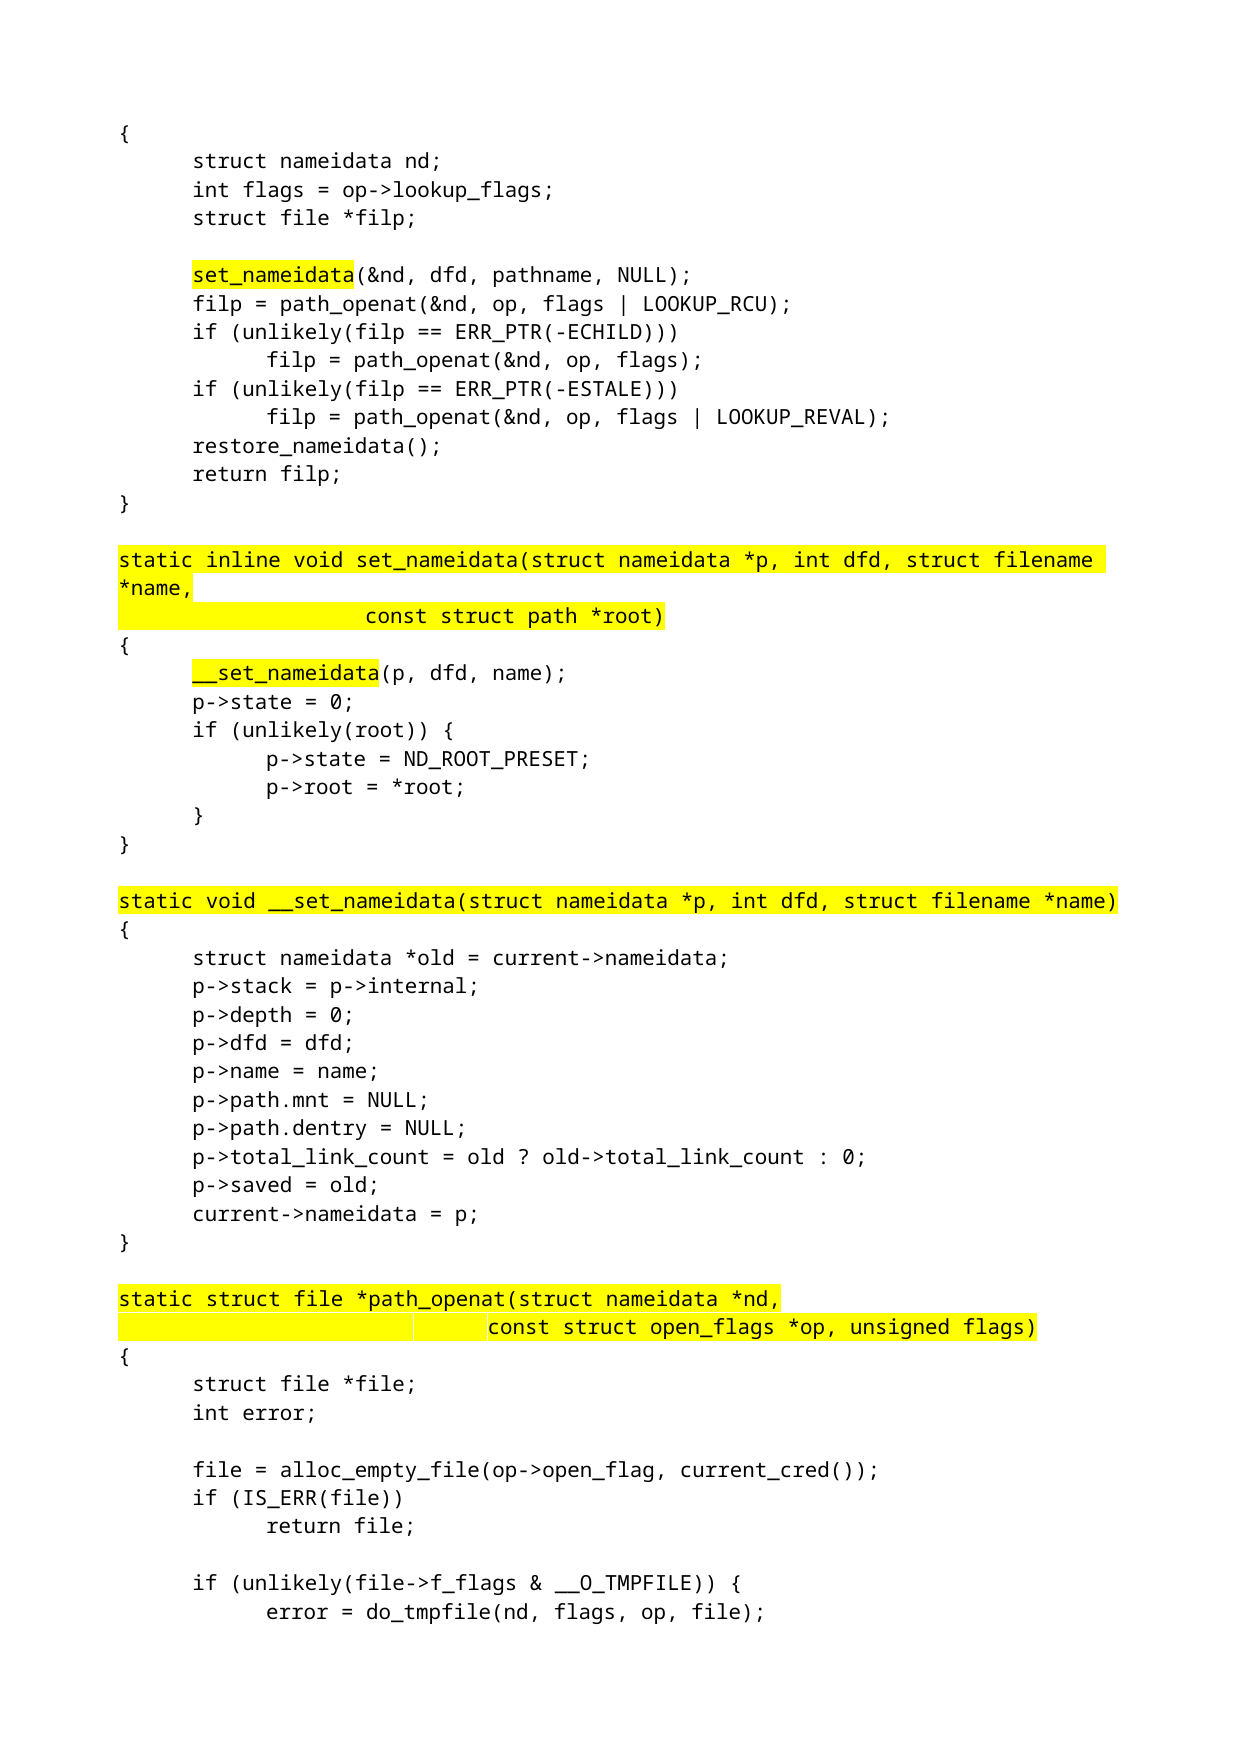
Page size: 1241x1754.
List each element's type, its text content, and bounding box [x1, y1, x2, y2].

text filp = path_openat(&nd, op, flags | LOOKUP_RCU); [118, 289, 1122, 317]
text __set_nameidata(p, dfd, name); [118, 658, 1122, 687]
text if (IS_ERR(file)) [118, 1483, 1122, 1512]
text static void __set_nameidata(struct nameidata *p, int dfd, struct filename *name) [118, 886, 1122, 914]
text file = alloc_empty_file(op->open_flag, current_cred()); [118, 1455, 1122, 1483]
text if (unlikely(root)) { [118, 715, 1122, 744]
text p->stack = p->internal; [118, 971, 1122, 1000]
text current->nameidata = p; [118, 1199, 1122, 1227]
text } [118, 488, 1122, 516]
text p->root = *root; [118, 772, 1122, 801]
text restore_nameidata(); [118, 431, 1122, 459]
text int flags = op->lookup_flags; [118, 175, 1122, 203]
text } [118, 829, 1122, 857]
text struct nameidata nd; [118, 147, 1122, 175]
text if (unlikely(filp == ERR_PTR(-ECHILD))) [118, 317, 1122, 346]
text p->path.dentry = NULL; [118, 1113, 1122, 1142]
text set_nameidata(&nd, dfd, pathname, NULL); [118, 260, 1122, 289]
text return filp; [118, 459, 1122, 488]
text error = do_tmpfile(nd, flags, op, file); [118, 1597, 1122, 1625]
text } [118, 801, 1122, 829]
text filp = path_openat(&nd, op, flags); [118, 346, 1122, 374]
text filp = path_openat(&nd, op, flags | LOOKUP_REVAL); [118, 402, 1122, 431]
text p->path.mnt = NULL; [118, 1085, 1122, 1113]
text p->depth = 0; [118, 1000, 1122, 1028]
text { [118, 914, 1122, 943]
text } [118, 1227, 1122, 1256]
text struct nameidata *old = current->nameidata; [118, 943, 1122, 971]
text p->dfd = dfd; [118, 1028, 1122, 1057]
text static struct file *path_openat(struct nameidata *nd, [118, 1284, 1122, 1312]
text { [118, 630, 1122, 658]
text { [118, 118, 1122, 147]
text if (unlikely(filp == ERR_PTR(-ESTALE))) [118, 374, 1122, 402]
text const struct path *root) [118, 602, 1122, 630]
text const struct open_flags *op, unsigned flags) [118, 1312, 1122, 1341]
text int error; [118, 1398, 1122, 1426]
text return file; [118, 1512, 1122, 1540]
text p->name = name; [118, 1057, 1122, 1085]
text p->state = ND_ROOT_PRESET; [118, 744, 1122, 772]
text struct file *file; [118, 1369, 1122, 1398]
text p->state = 0; [118, 687, 1122, 715]
text static inline void set_nameidata(struct nameidata *p, int dfd, struct filename *name, [118, 545, 1122, 602]
text p->saved = old; [118, 1170, 1122, 1199]
text p->total_link_count = old ? old->total_link_count : 0; [118, 1142, 1122, 1170]
text if (unlikely(file->f_flags & __O_TMPFILE)) { [118, 1568, 1122, 1597]
text struct file *filp; [118, 203, 1122, 232]
text { [118, 1341, 1122, 1369]
